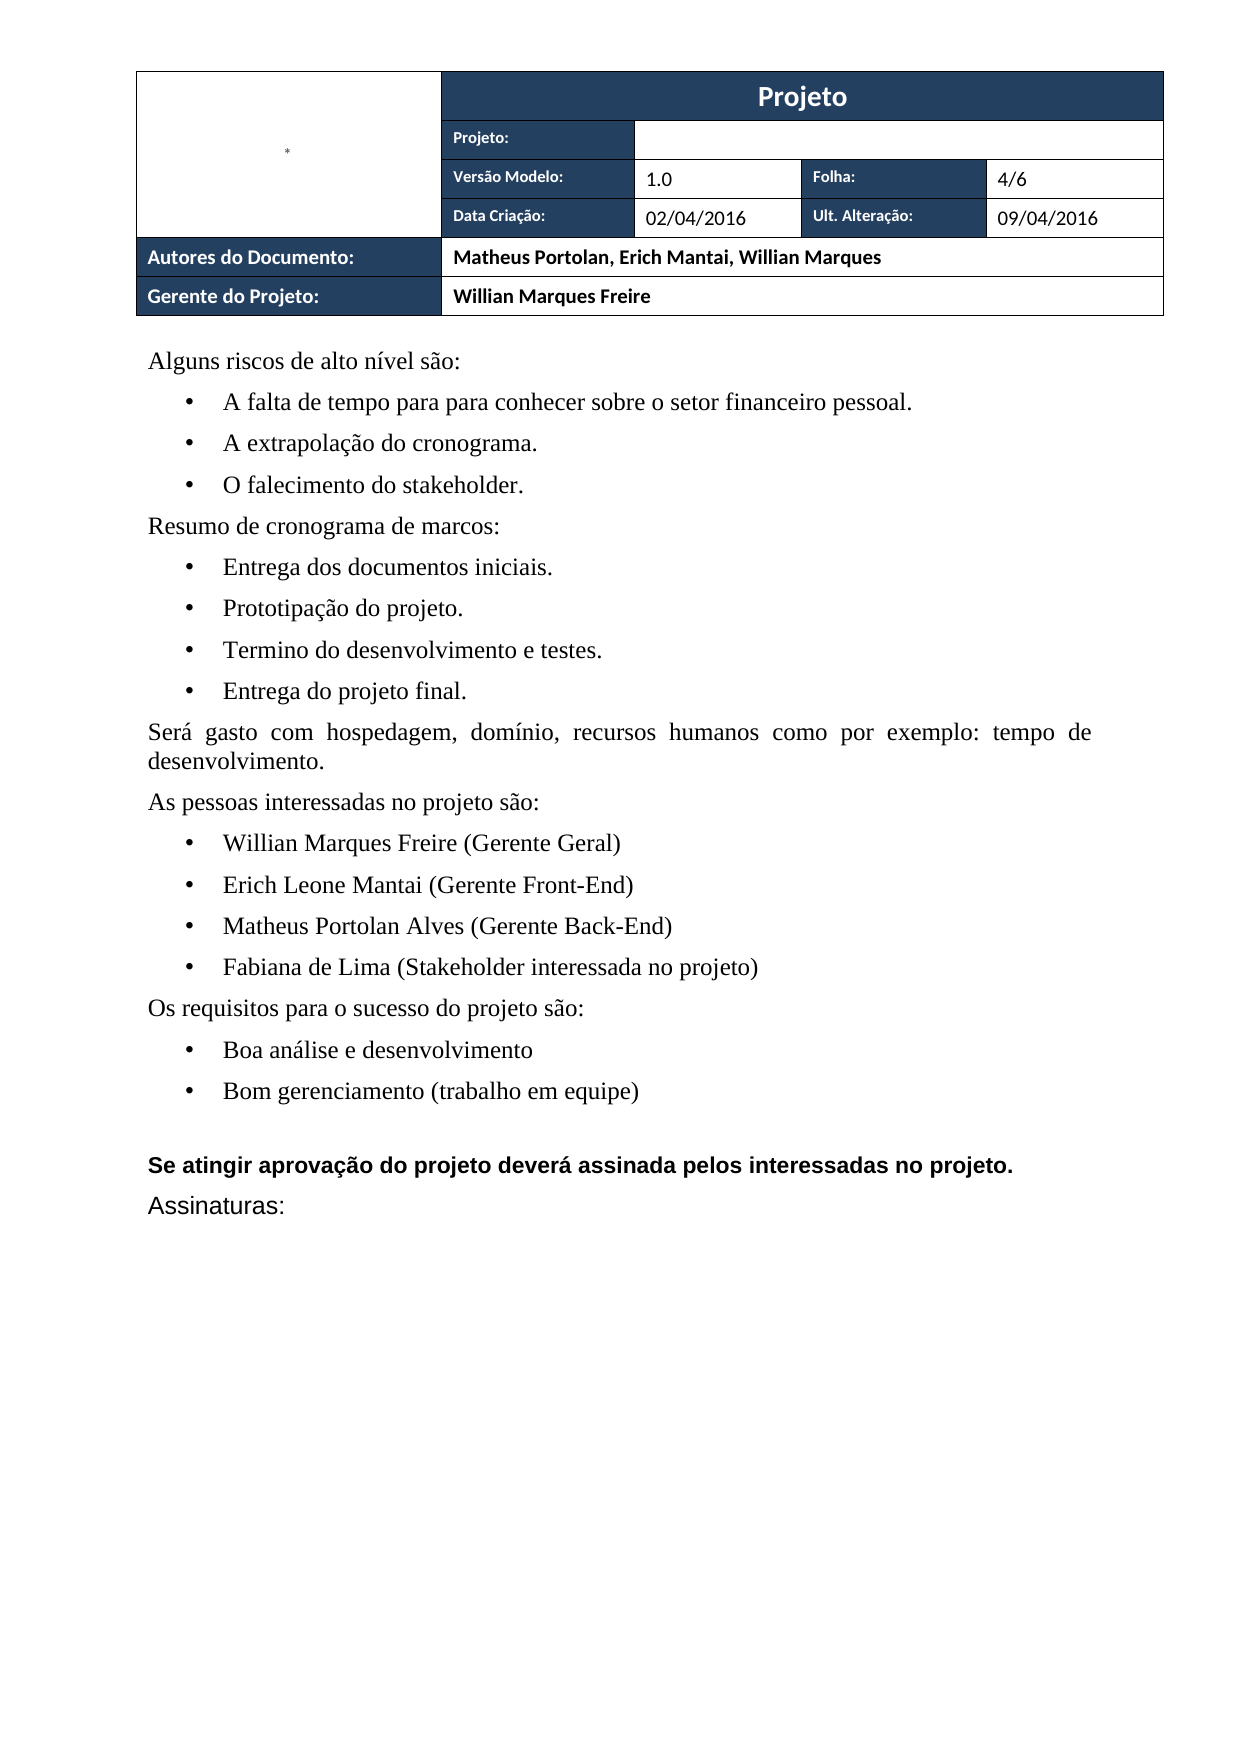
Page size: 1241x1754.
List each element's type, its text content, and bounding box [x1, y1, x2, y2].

list O falecimento do stakeholder. [185, 470, 1092, 498]
list Termino do desenvolvimento e testes. [185, 635, 1092, 663]
list Fabiana de Lima (Stakeholder interessada no projeto) [185, 952, 1092, 981]
list Matheus Portolan Alves (Gerente Back-End) [185, 911, 1092, 940]
text Será gasto com hospedagem, domínio, recursos humanos como por exemplo: tempo de desenvolvimento. [148, 717, 1092, 775]
list Bom gerenciamento (trabalho em equipe) [185, 1076, 1092, 1105]
list A falta de tempo para para conhecer sobre o setor financeiro pessoal. [185, 387, 1092, 416]
text Resumo de cronograma de marcos: [148, 511, 1092, 540]
list Boa análise e desenvolvimento [185, 1035, 1092, 1063]
list Prototipação do projeto. [185, 593, 1092, 622]
text Alguns riscos de alto nível são: [148, 346, 1092, 375]
list Entrega do projeto final. [185, 676, 1092, 705]
list Erich Leone Mantai (Gerente Front-End) [185, 870, 1092, 898]
list Willian Marques Freire (Gerente Geral) [185, 828, 1092, 857]
text Os requisitos para o sucesso do projeto são: [148, 993, 1092, 1022]
list A extrapolação do cronograma. [185, 428, 1092, 457]
text Se atingir aprovação do projeto deverá assinada pelos interessadas no projeto. [148, 1152, 1092, 1179]
text As pessoas interessadas no projeto são: [148, 787, 1092, 816]
list Entrega dos documentos iniciais. [185, 552, 1092, 581]
text Assinaturas: [148, 1191, 1092, 1220]
